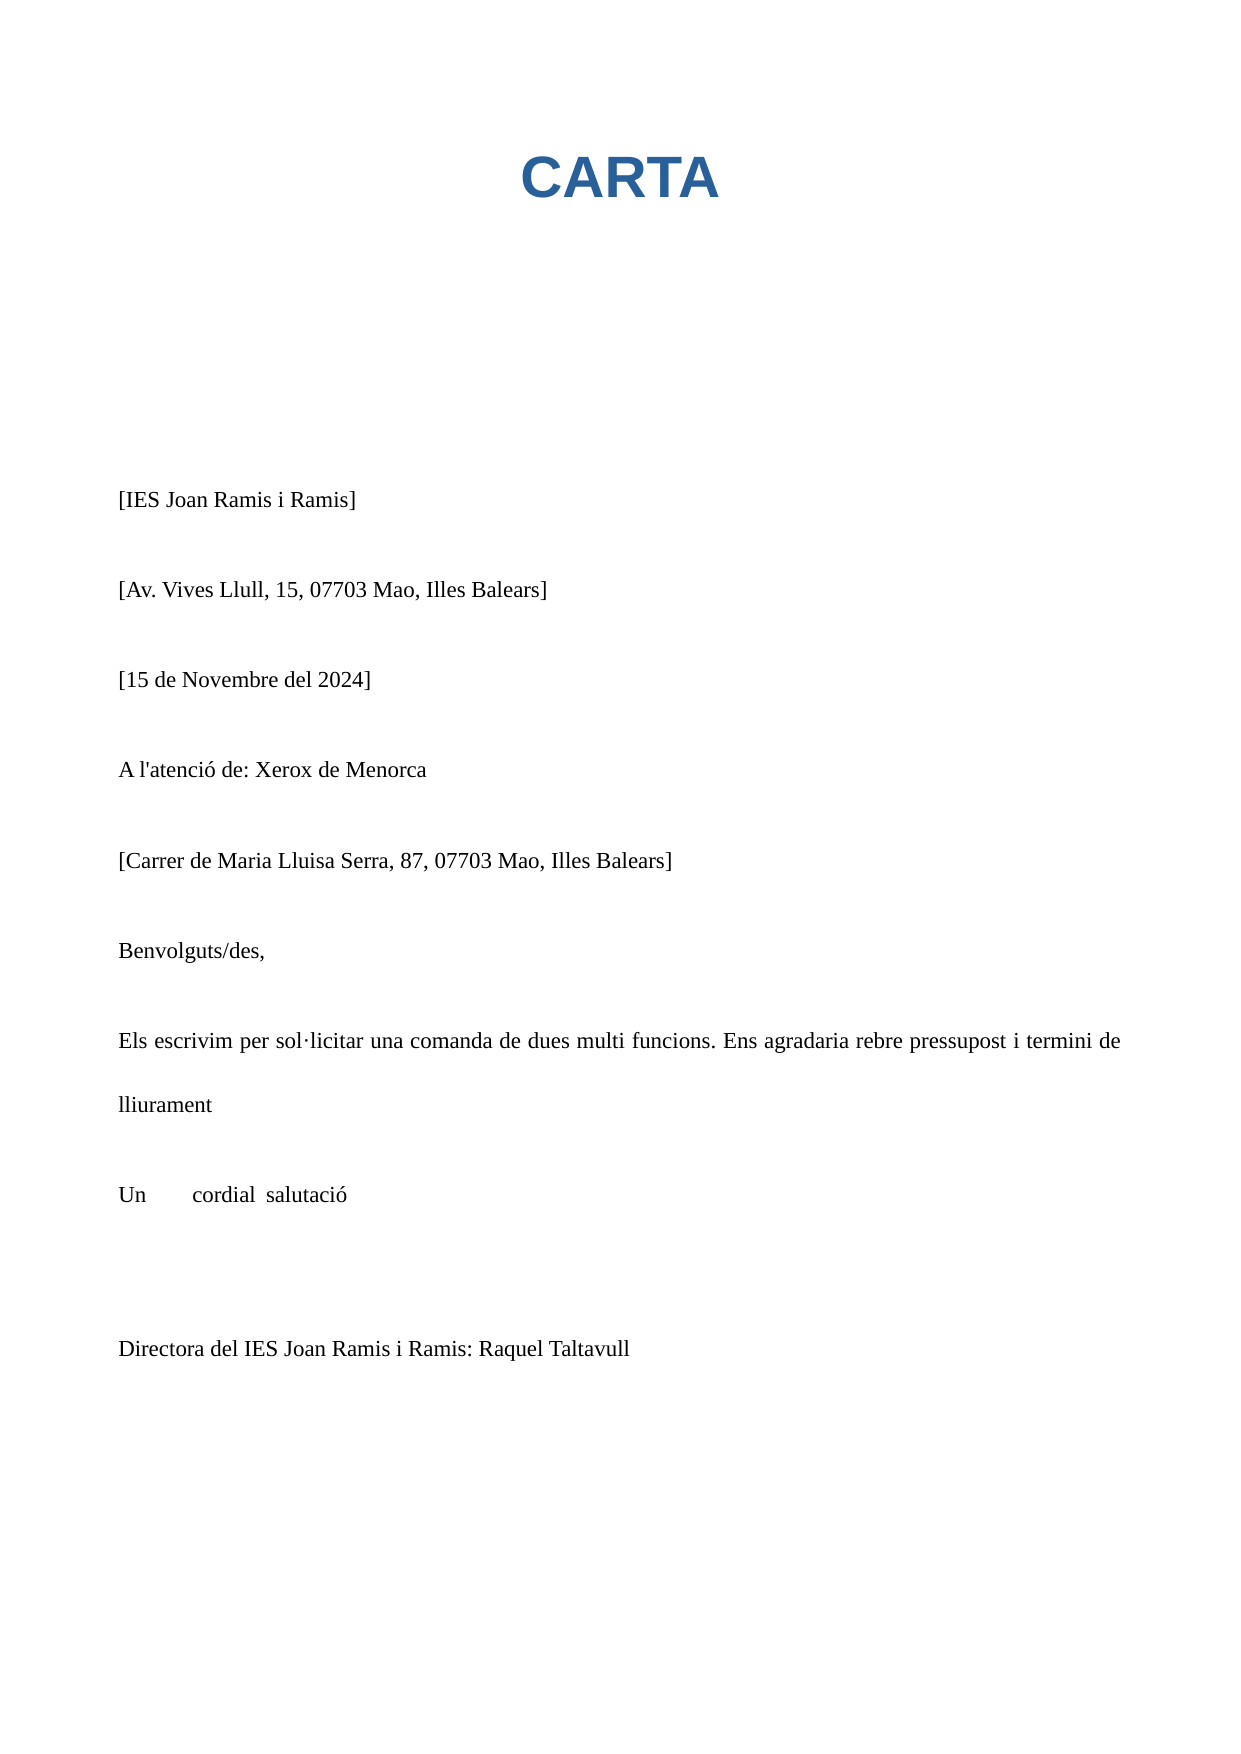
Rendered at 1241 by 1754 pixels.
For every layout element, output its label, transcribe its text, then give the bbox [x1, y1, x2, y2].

text [IES Joan Ramis i Ramis] [118, 486, 1122, 512]
text Directora del IES Joan Ramis i Ramis: Raquel Taltavull [118, 1334, 1122, 1361]
text Un cordial salutació [118, 1181, 1122, 1271]
text Els escrivim per sol·licitar una comanda de dues multi funcions. Ens agradaria rebre pressupost i termini de lliurament [118, 1027, 1122, 1117]
text A l'atenció de: Xerox de Menorca [118, 757, 1122, 783]
text CARTA [118, 143, 1122, 210]
text [Carrer de Maria Lluisa Serra, 87, 07703 Mao, Illes Balears] [118, 847, 1122, 873]
text [15 de Novembre del 2024] [118, 666, 1122, 693]
text [Av. Vives Llull, 15, 07703 Mao, Illes Balears] [118, 576, 1122, 602]
text Benvolguts/des, [118, 937, 1122, 963]
